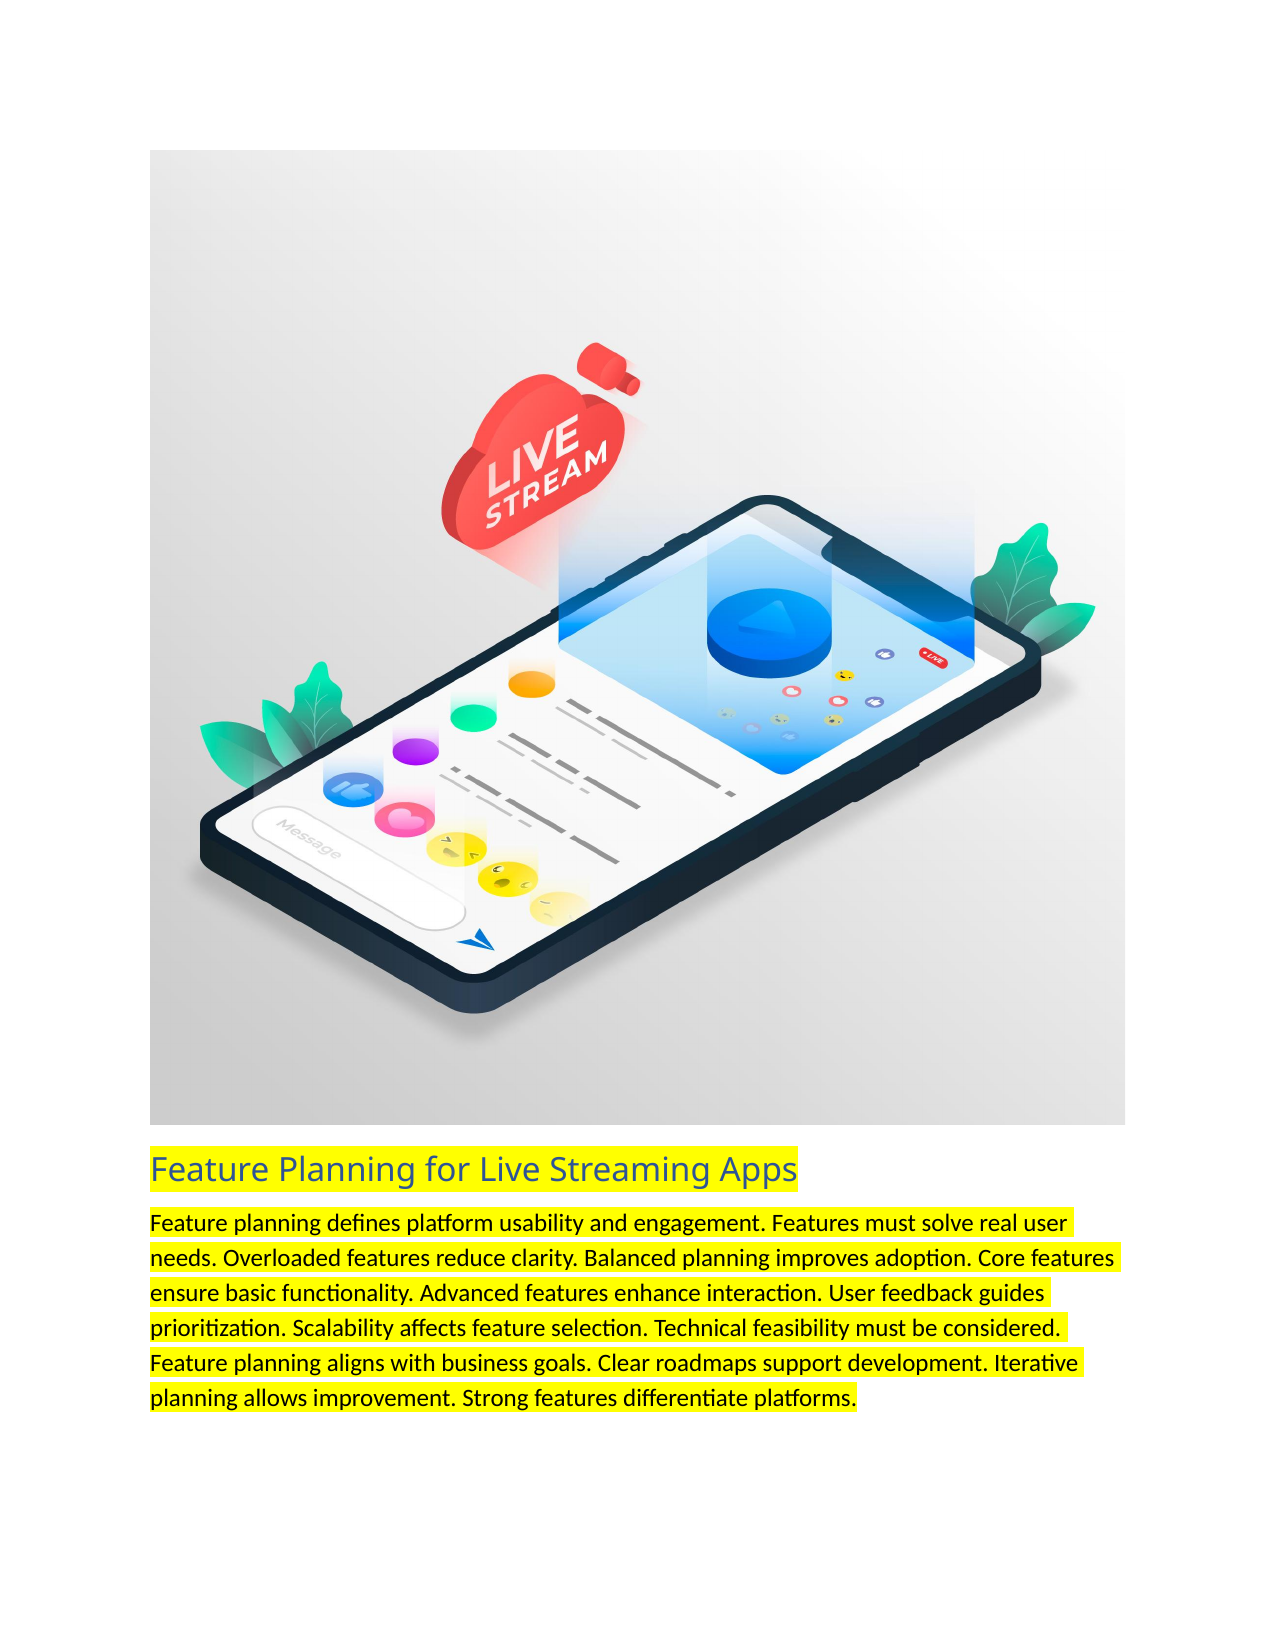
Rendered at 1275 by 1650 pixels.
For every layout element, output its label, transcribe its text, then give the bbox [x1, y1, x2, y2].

picture [150, 150, 1125, 1125]
subtitle Feature Planning for Live Streaming Apps [150, 1146, 1125, 1192]
text Feature planning defines platform usability and engagement. Features must solve real user needs. Overloaded features reduce clarity. Balanced planning improves adoption. Core features ensure basic functionality. Advanced features enhance interaction. User feedback guides prioritization. Scalability affects feature selection. Technical feasibility must be considered. Feature planning aligns with business goals. Clear roadmaps support development. Iterative planning allows improvement. Strong features differentiate platforms. [150, 1207, 1125, 1412]
